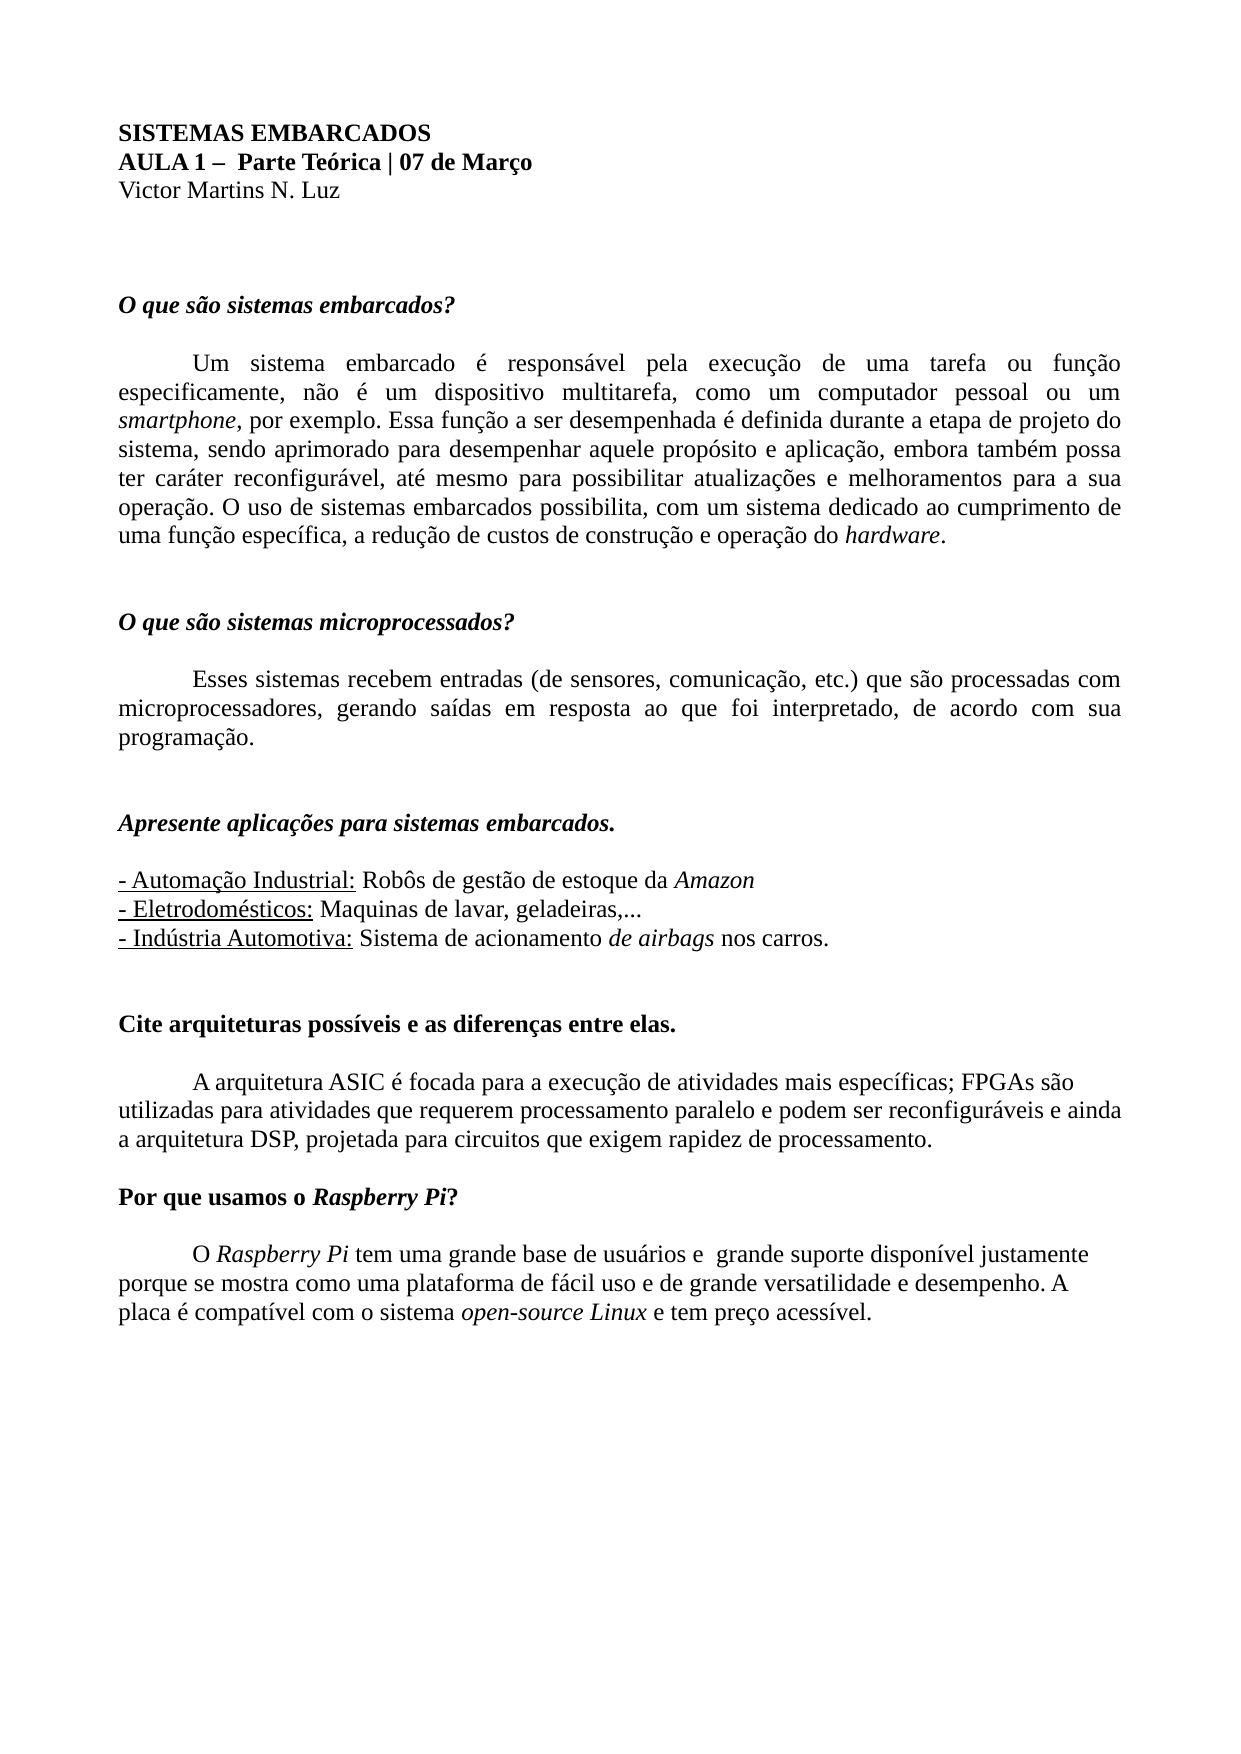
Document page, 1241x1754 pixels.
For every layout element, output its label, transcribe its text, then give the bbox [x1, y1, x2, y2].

text Apresente aplicações para sistemas embarcados. [118, 808, 1122, 837]
text AULA 1 – Parte Teórica | 07 de Março [118, 147, 1122, 176]
text A arquitetura ASIC é focada para a execução de atividades mais específicas; FPGAs são utilizadas para atividades que requerem processamento paralelo e podem ser reconfiguráveis e ainda a arquitetura DSP, projetada para circuitos que exigem rapidez de processamento. [118, 1067, 1122, 1153]
text Victor Martins N. Luz [118, 176, 1122, 204]
text - Indústria Automotiva: Sistema de acionamento de airbags nos carros. [118, 923, 1122, 952]
text SISTEMAS EMBARCADOS [118, 118, 1122, 147]
text Um sistema embarcado é responsável pela execução de uma tarefa ou função especificamente, não é um dispositivo multitarefa, como um computador pessoal ou um smartphone, por exemplo. Essa função a ser desempenhada é definida durante a etapa de projeto do sistema, sendo aprimorado para desempenhar aquele propósito e aplicação, embora também possa ter caráter reconfigurável, até mesmo para possibilitar atualizações e melhoramentos para a sua operação. O uso de sistemas embarcados possibilita, com um sistema dedicado ao cumprimento de uma função específica, a redução de custos de construção e operação do hardware. [118, 348, 1122, 549]
text O que são sistemas microprocessados? [118, 607, 1122, 636]
text O Raspberry Pi tem uma grande base de usuários e grande suporte disponível justamente porque se mostra como uma plataforma de fácil uso e de grande versatilidade e desempenho. A placa é compatível com o sistema open-source Linux e tem preço acessível. [118, 1239, 1122, 1326]
text - Automação Industrial: Robôs de gestão de estoque da Amazon [118, 866, 1122, 894]
text Cite arquiteturas possíveis e as diferenças entre elas. [118, 1009, 1122, 1038]
text - Eletrodomésticos: Maquinas de lavar, geladeiras,... [118, 894, 1122, 923]
text Por que usamos o Raspberry Pi? [118, 1182, 1122, 1211]
text O que são sistemas embarcados? [118, 291, 1122, 319]
text Esses sistemas recebem entradas (de sensores, comunicação, etc.) que são processadas com microprocessadores, gerando saídas em resposta ao que foi interpretado, de acordo com sua programação. [118, 664, 1122, 751]
